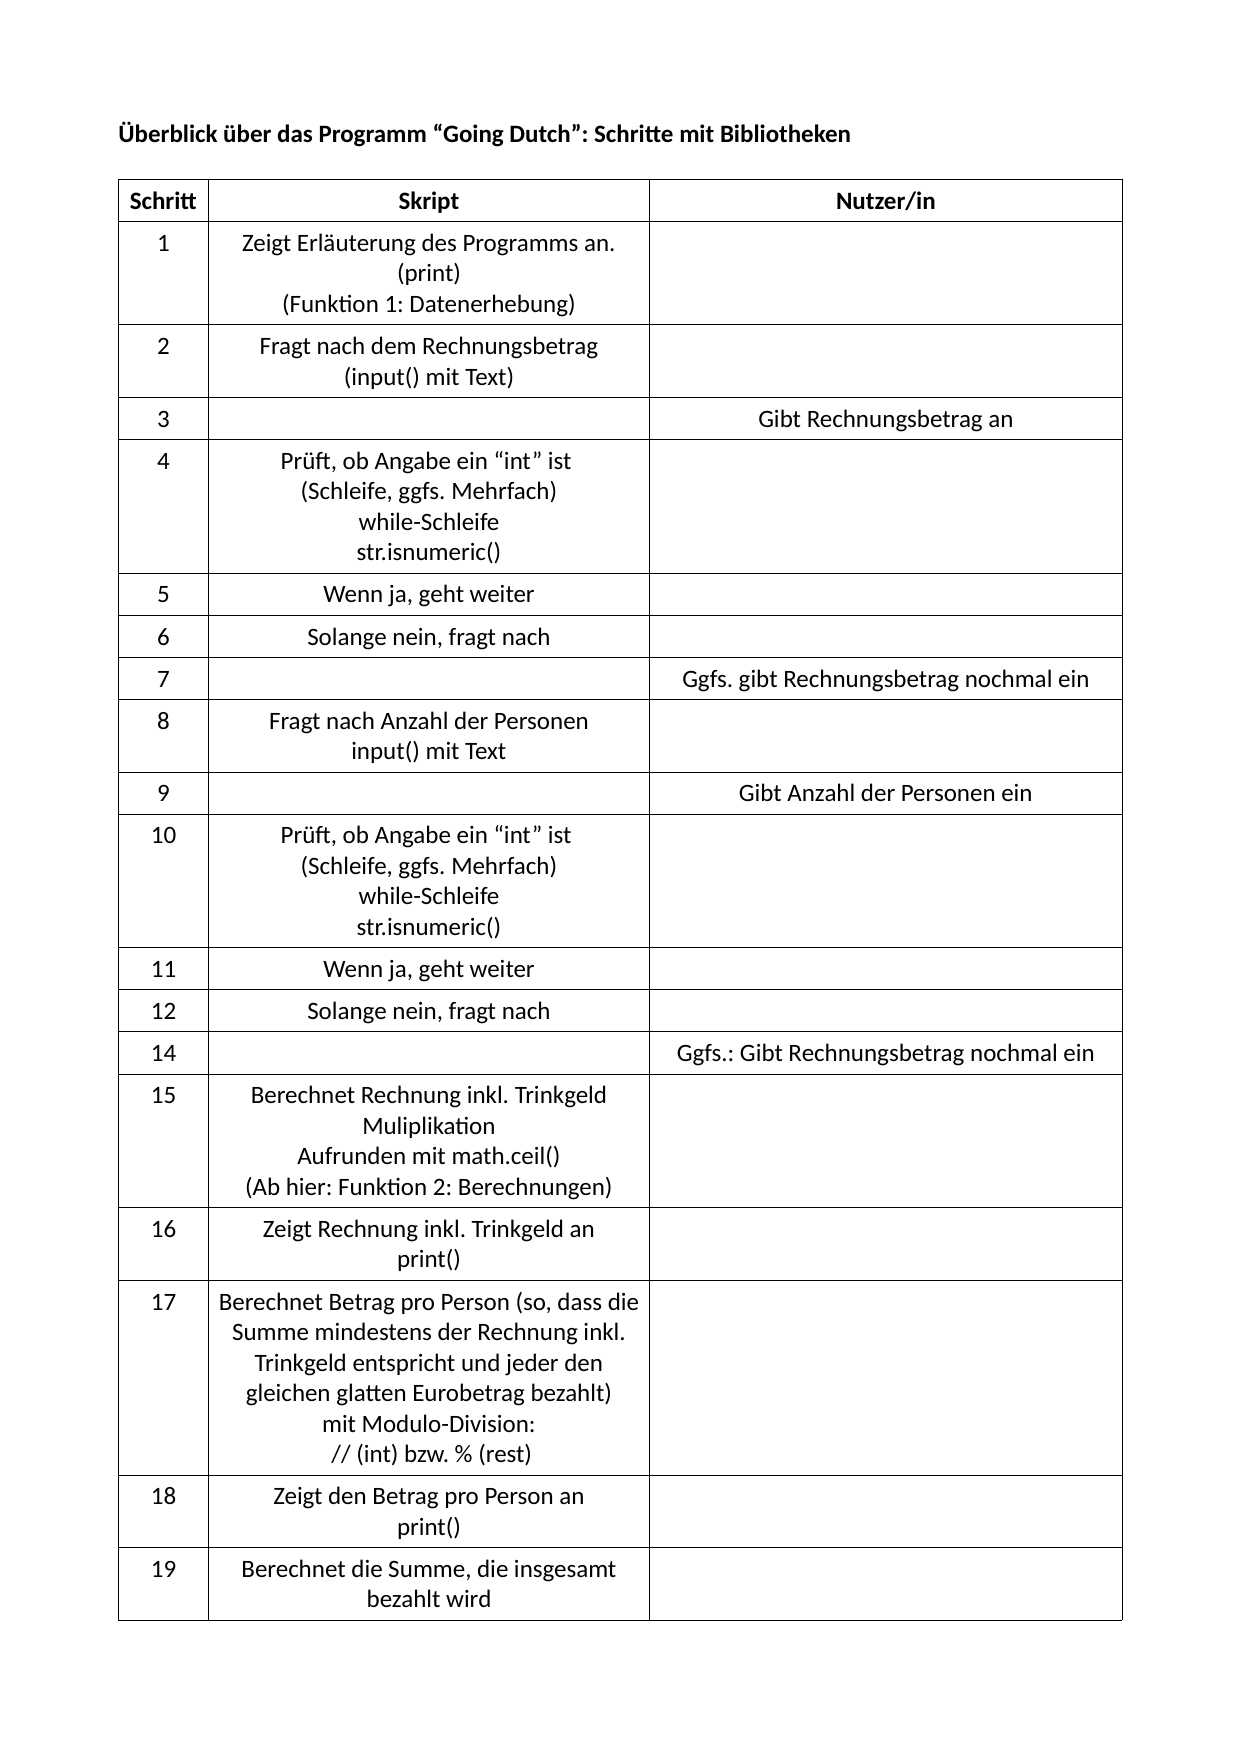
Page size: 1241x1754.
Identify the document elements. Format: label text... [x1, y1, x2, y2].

table_cell [209, 398, 649, 439]
table_cell 16 [119, 1208, 208, 1280]
table_cell [650, 325, 1122, 397]
table_cell [650, 1548, 1122, 1620]
table_cell [209, 773, 649, 814]
table_cell 5 [119, 574, 208, 615]
table_cell [650, 1075, 1122, 1207]
table_cell 7 [119, 658, 208, 699]
table_cell 14 [119, 1032, 208, 1073]
table_cell Solange nein, fragt nach [209, 990, 649, 1031]
table_cell Ggfs. gibt Rechnungsbetrag nochmal ein [650, 658, 1122, 699]
table_cell [650, 440, 1122, 573]
table_cell 6 [119, 616, 208, 657]
table_cell [650, 700, 1122, 772]
table_cell Berechnet die Summe, die insgesamt bezahlt wird [209, 1548, 649, 1620]
table_cell [650, 574, 1122, 615]
table_cell [209, 658, 649, 699]
table_cell 11 [119, 948, 208, 989]
table_cell [209, 1032, 649, 1073]
text Überblick über das Programm “Going Dutch”: Schritte mit Bibliotheken [118, 118, 1122, 149]
table_cell Fragt nach dem Rechnungsbetrag (input() mit Text) [209, 325, 649, 397]
table_cell 19 [119, 1548, 208, 1620]
table_cell Fragt nach Anzahl der Personen input() mit Text [209, 700, 649, 772]
table_header Nutzer/in [650, 180, 1122, 221]
table_cell Ggfs.: Gibt Rechnungsbetrag nochmal ein [650, 1032, 1122, 1073]
table_cell 17 [119, 1281, 208, 1474]
table_cell Zeigt Erläuterung des Programms an. (print) (Funktion 1: Datenerhebung) [209, 222, 649, 324]
table_cell Prüft, ob Angabe ein “int” ist (Schleife, ggfs. Mehrfach) while-Schleife str.isnumeric() [209, 440, 649, 573]
table_cell 10 [119, 815, 208, 947]
table_cell Berechnet Betrag pro Person (so, dass die Summe mindestens der Rechnung inkl. Trinkgeld entspricht und jeder den gleichen glatten Eurobetrag bezahlt) mit Modulo-Division: // (int) bzw. % (rest) [209, 1281, 649, 1474]
table_cell [650, 990, 1122, 1031]
table_cell Wenn ja, geht weiter [209, 574, 649, 615]
table_cell 3 [119, 398, 208, 439]
table_header Schritt [119, 180, 208, 221]
table_cell [650, 815, 1122, 947]
table_cell 4 [119, 440, 208, 573]
table_cell [650, 222, 1122, 324]
table_cell [650, 1476, 1122, 1547]
table_cell Prüft, ob Angabe ein “int” ist (Schleife, ggfs. Mehrfach) while-Schleife str.isnumeric() [209, 815, 649, 947]
table_cell Gibt Rechnungsbetrag an [650, 398, 1122, 439]
table_cell 2 [119, 325, 208, 397]
table_cell 9 [119, 773, 208, 814]
table_cell 8 [119, 700, 208, 772]
table_header Skript [209, 180, 649, 221]
table_cell 18 [119, 1476, 208, 1547]
table_cell Wenn ja, geht weiter [209, 948, 649, 989]
table_cell Solange nein, fragt nach [209, 616, 649, 657]
table_cell 12 [119, 990, 208, 1031]
table_cell Gibt Anzahl der Personen ein [650, 773, 1122, 814]
table_cell [650, 1281, 1122, 1474]
table_cell [650, 1208, 1122, 1280]
table_cell Zeigt Rechnung inkl. Trinkgeld an print() [209, 1208, 649, 1280]
table_cell 15 [119, 1075, 208, 1207]
table_cell Berechnet Rechnung inkl. Trinkgeld Muliplikation Aufrunden mit math.ceil() (Ab hier: Funktion 2: Berechnungen) [209, 1075, 649, 1207]
table_cell Zeigt den Betrag pro Person an print() [209, 1476, 649, 1547]
table_cell [650, 616, 1122, 657]
table_cell 1 [119, 222, 208, 324]
table_cell [650, 948, 1122, 989]
